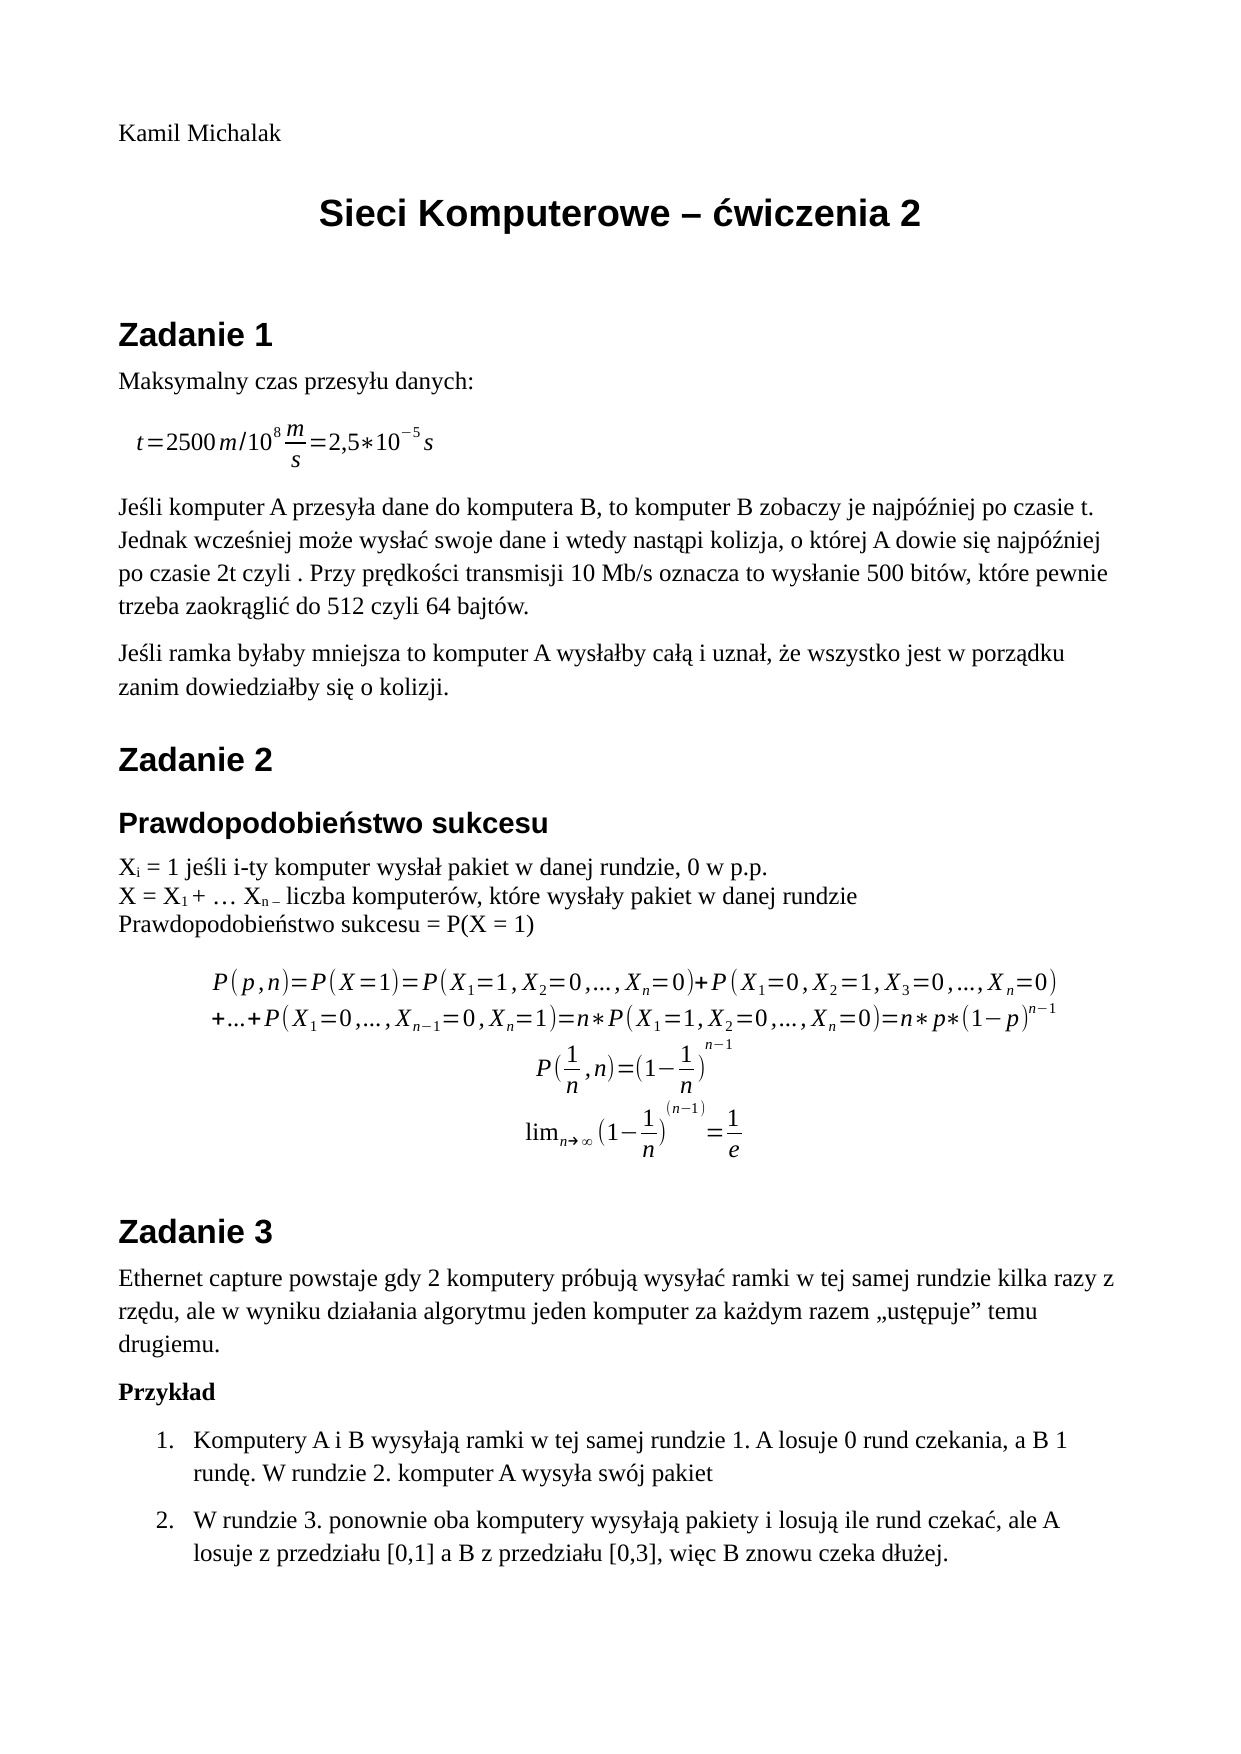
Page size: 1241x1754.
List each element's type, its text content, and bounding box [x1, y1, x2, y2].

text Maksymalny czas przesyłu danych: [118, 366, 1122, 395]
text Kamil Michalak [118, 118, 1122, 147]
text Jeśli ramka byłaby mniejsza to komputer A wysłałby całą i uznał, że wszystko jest w porządku zanim dowiedziałby się o kolizji. [118, 638, 1122, 700]
text Prawdopodobieństwo sukcesu = P(X = 1) [118, 909, 1122, 938]
text Przykład [118, 1377, 1122, 1406]
subtitle Zadanie 1 [118, 315, 1122, 354]
text X = X1 + … Xn – liczba komputerów, które wysłały pakiet w danej rundzie [118, 881, 1122, 909]
text Jeśli komputer A przesyła dane do komputera B, to komputer B zobaczy je najpóźniej po czasie t. Jednak wcześniej może wysłać swoje dane i wtedy nastąpi kolizja, o której A dowie się najpóźniej po czasie 2t czyli . Przy prędkości transmisji 10 Mb/s oznacza to wysłanie 500 bitów, które pewnie trzeba zaokrąglić do 512 czyli 64 bajtów. [118, 492, 1122, 620]
subtitle Zadanie 2 [118, 740, 1122, 779]
subtitle Zadanie 3 [118, 1212, 1122, 1251]
subtitle Sieci Komputerowe – ćwiczenia 2 [118, 191, 1122, 234]
text Xi = 1 jeśli i-ty komputer wysłał pakiet w danej rundzie, 0 w p.p. [118, 852, 1122, 881]
list Komputery A i B wysyłają ramki w tej samej rundzie 1. A losuje 0 rund czekania, a B 1 rundę. W rundzie 2. komputer A wysyła swój pakiet [156, 1425, 1122, 1486]
text Ethernet capture powstaje gdy 2 komputery próbują wysyłać ramki w tej samej rundzie kilka razy z rzędu, ale w wyniku działania algorytmu jeden komputer za każdym razem „ustępuje” temu drugiemu. [118, 1263, 1122, 1358]
list W rundzie 3. ponownie oba komputery wysyłają pakiety i losują ile rund czekać, ale A losuje z przedziału [0,1] a B z przedziału [0,3], więc B znowu czeka dłużej. [156, 1505, 1122, 1567]
subtitle Prawdopodobieństwo sukcesu [118, 806, 1122, 839]
